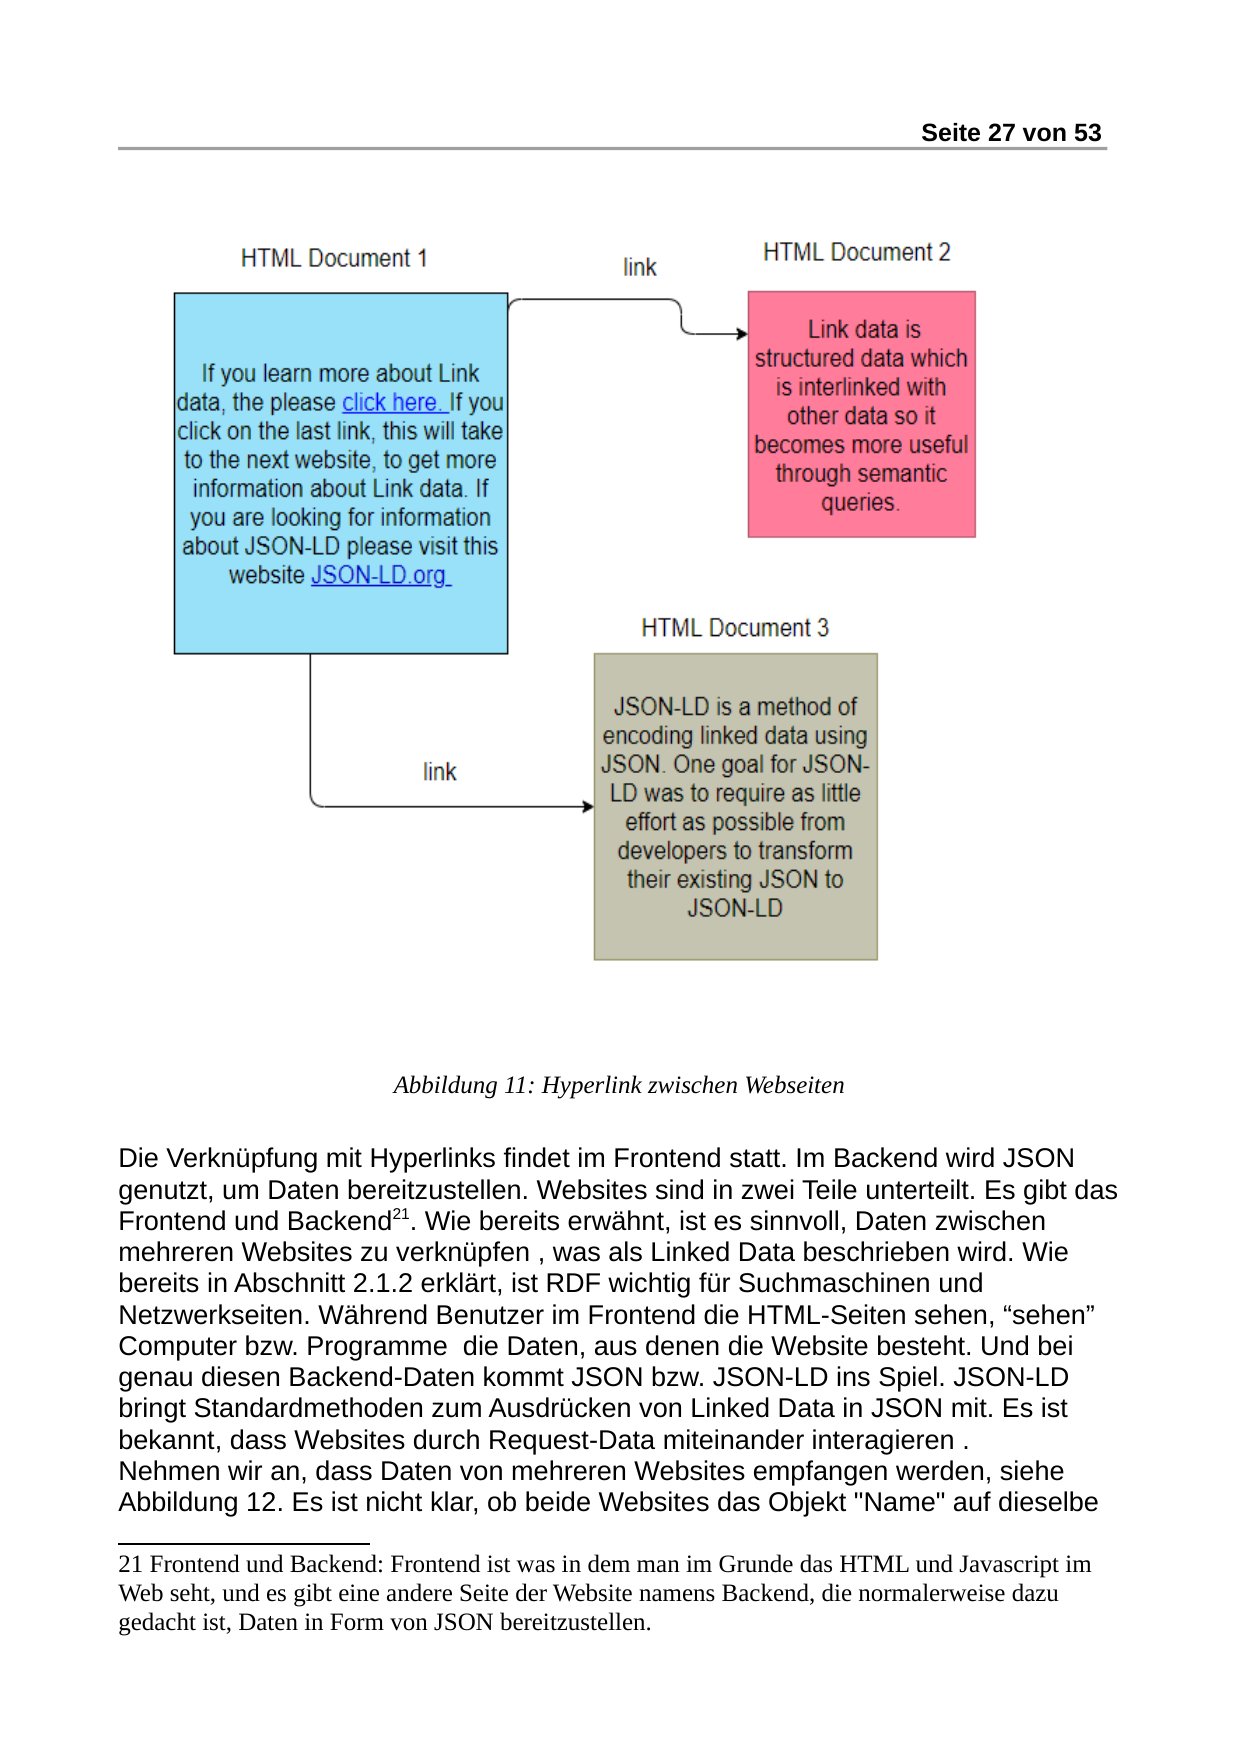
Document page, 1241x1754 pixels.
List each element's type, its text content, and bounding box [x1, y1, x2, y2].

text Frontend und Backend: Frontend ist was in dem man im Grunde das HTML und Javascript im Web seht, und es gibt eine andere Seite der Website namens Backend, die normalerweise dazu gedacht ist, Daten in Form von JSON bereitzustellen. [118, 1549, 1123, 1636]
text Nehmen wir an, dass Daten von mehreren Websites empfangen werden, siehe Abbildung 12. Es ist nicht klar, ob beide Websites das Objekt "Name" auf dieselbe [118, 1455, 1123, 1517]
text Die Verknüpfung mit Hyperlinks findet im Frontend statt. Im Backend wird JSON genutzt, um Daten bereitzustellen. Websites sind in zwei Teile unterteilt. Es gibt das Frontend und Backend. Wie bereits erwähnt, ist es sinnvoll, Daten zwischen mehreren Websites zu verknüpfen , was als Linked Data beschrieben wird. Wie bereits in Abschnitt 2.1.2 erklärt, ist RDF wichtig für Suchmaschinen und Netzwerkseiten. Während Benutzer im Frontend die HTML-Seiten sehen, “sehen” Computer bzw. Programme die Daten, aus denen die Website besteht. Und bei genau diesen Backend-Daten kommt JSON bzw. JSON-LD ins Spiel. JSON-LD bringt Standardmethoden zum Ausdrücken von Linked Data in JSON mit. Es ist bekannt, dass Websites durch Request-Data miteinander interagieren . [118, 1142, 1123, 1455]
picture [118, 179, 1084, 1029]
text Abbildung 11: Hyperlink zwischen Webseiten [118, 1070, 1123, 1099]
